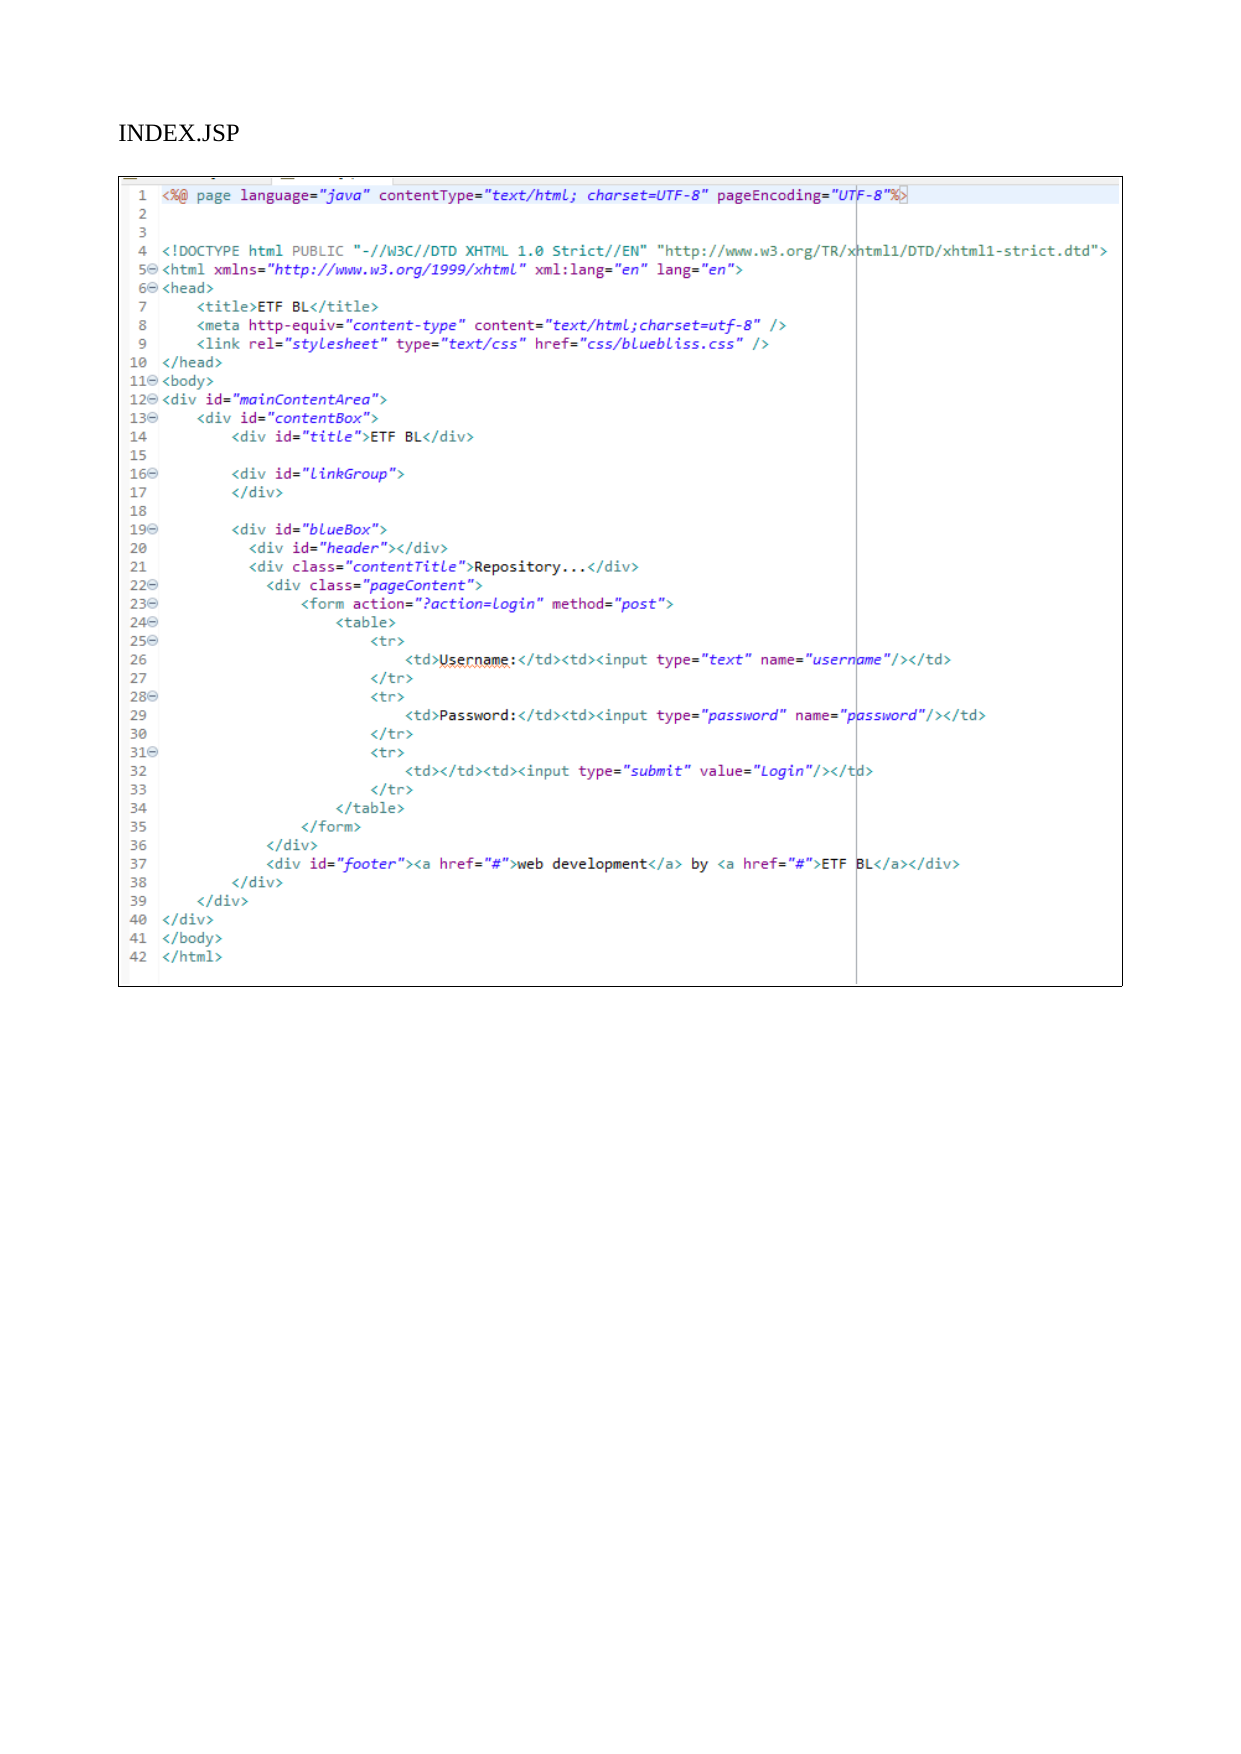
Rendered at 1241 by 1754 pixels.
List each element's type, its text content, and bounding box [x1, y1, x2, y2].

picture [121, 178, 1119, 984]
text INDEX.JSP [118, 118, 1122, 147]
